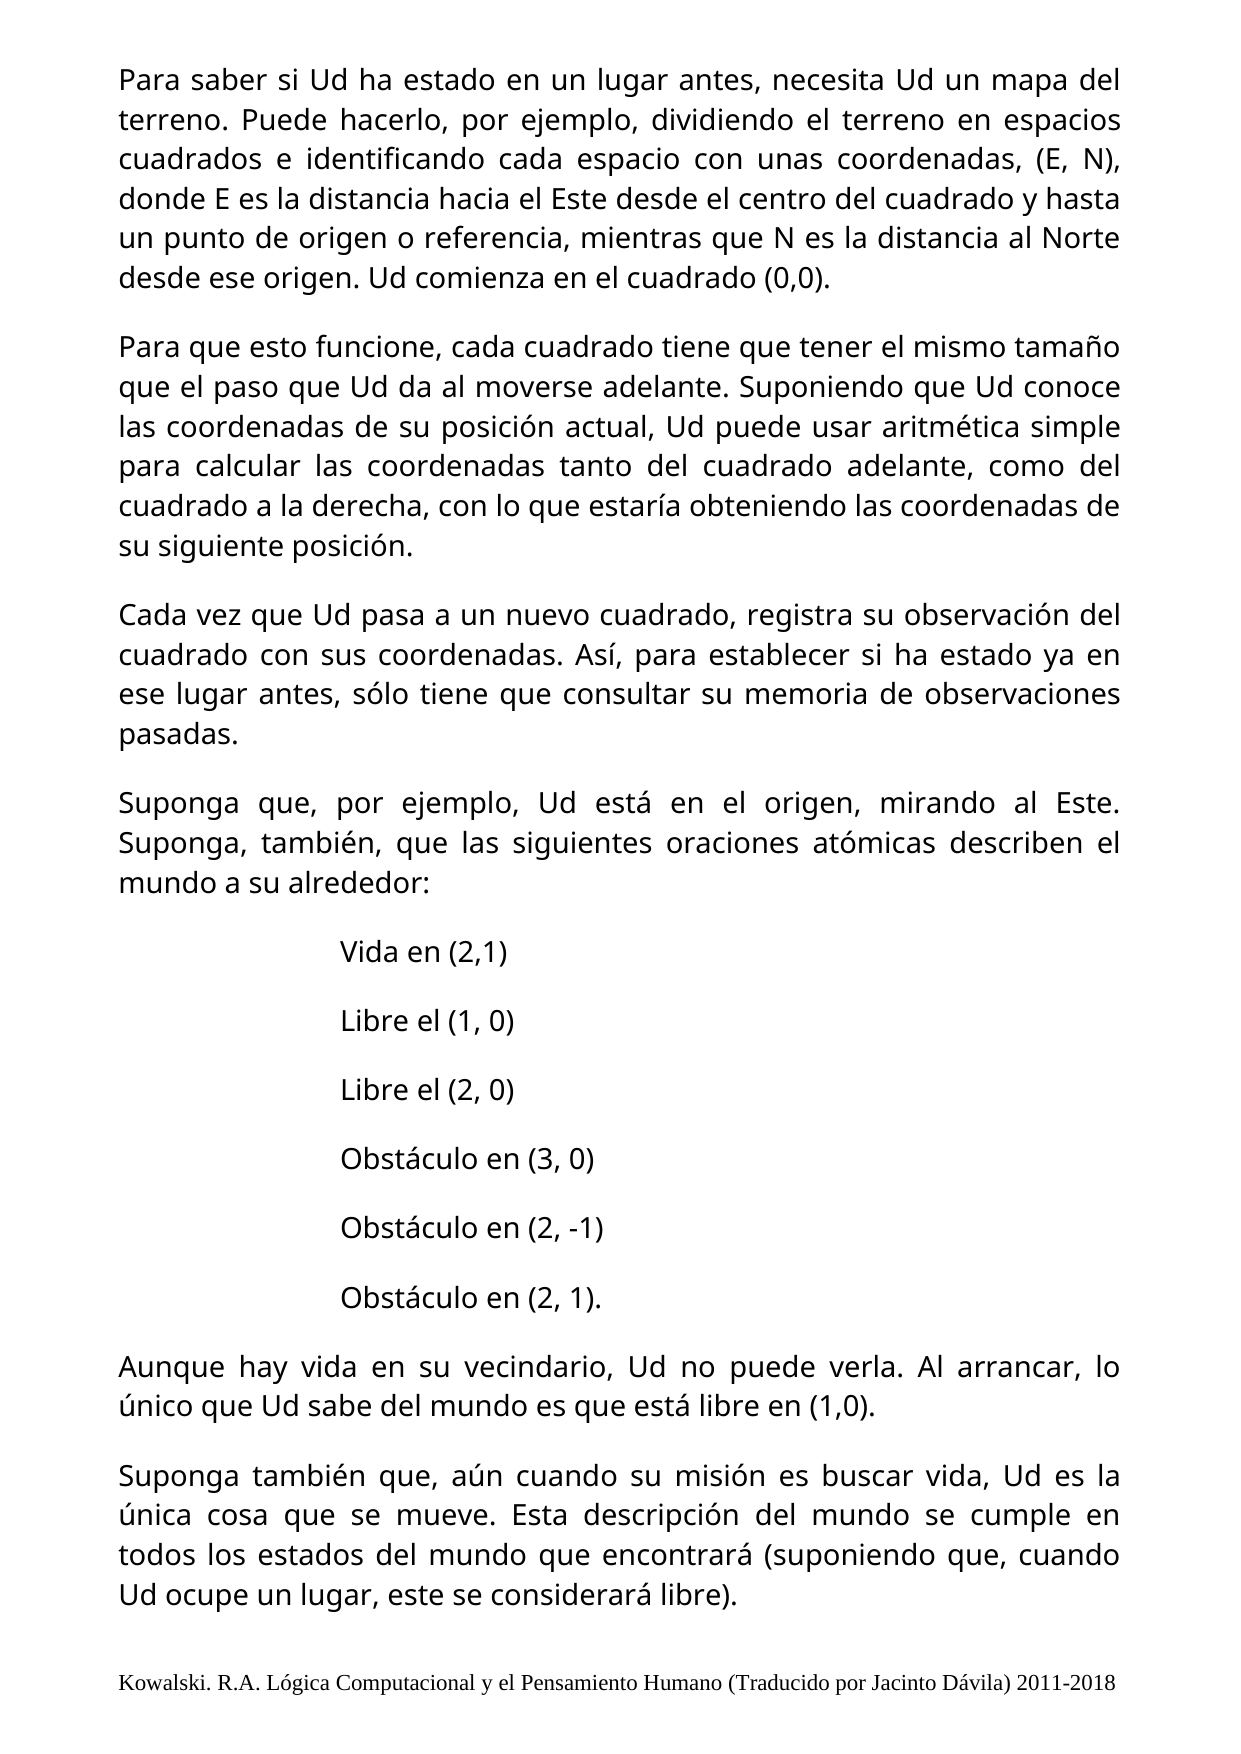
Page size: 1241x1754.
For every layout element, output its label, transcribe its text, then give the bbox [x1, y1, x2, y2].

text Aunque hay vida en su vecindario, Ud no puede verla. Al arrancar, lo único que Ud sabe del mundo es que está libre en (1,0). [118, 1346, 1122, 1425]
text Libre el (1, 0) [340, 1000, 1122, 1040]
text Vida en (2,1) [340, 931, 1122, 971]
text Para saber si Ud ha estado en un lugar antes, necesita Ud un mapa del terreno. Puede hacerlo, por ejemplo, dividiendo el terreno en espacios cuadrados e identificando cada espacio con unas coordenadas, (E, N), donde E es la distancia hacia el Este desde el centro del cuadrado y hasta un punto de origen o referencia, mientras que N es la distancia al Norte desde ese origen. Ud comienza en el cuadrado (0,0). [118, 59, 1122, 297]
text Libre el (2, 0) [340, 1069, 1122, 1109]
text Cada vez que Ud pasa a un nuevo cuadrado, registra su observación del cuadrado con sus coordenadas. Así, para establecer si ha estado ya en ese lugar antes, sólo tiene que consultar su memoria de observaciones pasadas. [118, 594, 1122, 753]
text Suponga también que, aún cuando su misión es buscar vida, Ud es la única cosa que se mueve. Esta descripción del mundo se cumple en todos los estados del mundo que encontrará (suponiendo que, cuando Ud ocupe un lugar, este se considerará libre). [118, 1455, 1122, 1614]
text Obstáculo en (2, 1). [340, 1277, 1122, 1317]
text Obstáculo en (2, -1) [340, 1208, 1122, 1247]
text Suponga que, por ejemplo, Ud está en el origen, mirando al Este. Suponga, también, que las siguientes oraciones atómicas describen el mundo a su alrededor: [118, 782, 1122, 902]
text Para que esto funcione, cada cuadrado tiene que tener el mismo tamaño que el paso que Ud da al moverse adelante. Suponiendo que Ud conoce las coordenadas de su posición actual, Ud puede usar aritmética simple para calcular las coordenadas tanto del cuadrado adelante, como del cuadrado a la derecha, con lo que estaría obteniendo las coordenadas de su siguiente posición. [118, 327, 1122, 565]
text Obstáculo en (3, 0) [340, 1138, 1122, 1178]
